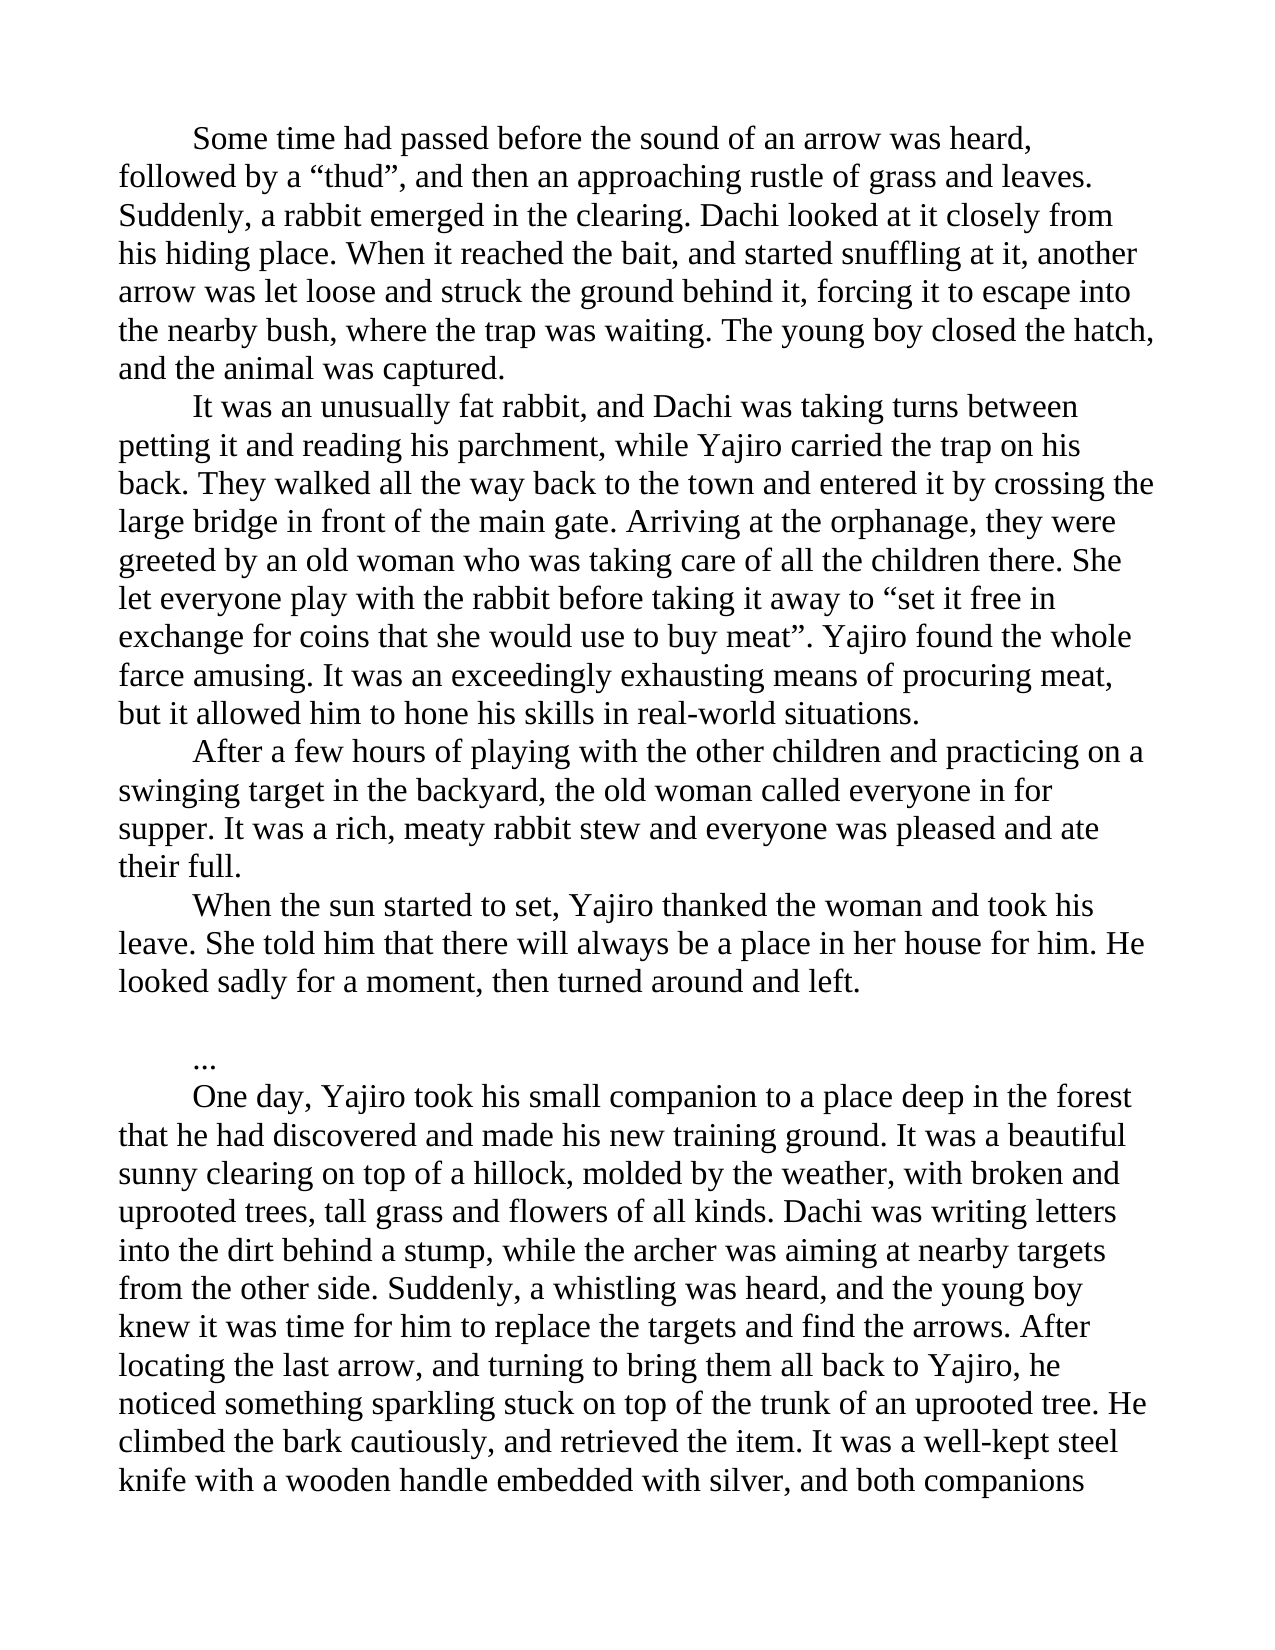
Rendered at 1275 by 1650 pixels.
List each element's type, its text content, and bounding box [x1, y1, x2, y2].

text ... [118, 1038, 1157, 1076]
text When the sun started to set, Yajiro thanked the woman and took his leave. She told him that there will always be a place in her house for him. He looked sadly for a moment, then turned around and left. [118, 885, 1157, 1000]
text It was an unusually fat rabbit, and Dachi was taking turns between petting it and reading his parchment, while Yajiro carried the trap on his back. They walked all the way back to the town and entered it by crossing the large bridge in front of the main gate. Arriving at the orphanage, they were greeted by an old woman who was taking care of all the children there. She let everyone play with the rabbit before taking it away to “set it free in exchange for coins that she would use to buy meat”. Yajiro found the whole farce amusing. It was an exceedingly exhausting means of procuring meat, but it allowed him to hone his skills in real-world situations. [118, 386, 1157, 731]
text Some time had passed before the sound of an arrow was heard, followed by a “thud”, and then an approaching rustle of grass and leaves. Suddenly, a rabbit emerged in the clearing. Dachi looked at it closely from his hiding place. When it reached the bait, and started snuffling at it, another arrow was let loose and struck the ground behind it, forcing it to escape into the nearby bush, where the trap was waiting. The young boy closed the hatch, and the animal was captured. [118, 118, 1157, 386]
text One day, Yajiro took his small companion to a place deep in the forest that he had discovered and made his new training ground. It was a beautiful sunny clearing on top of a hillock, molded by the weather, with broken and uprooted trees, tall grass and flowers of all kinds. Dachi was writing letters into the dirt behind a stump, while the archer was aiming at nearby targets from the other side. Suddenly, a whistling was heard, and the young boy knew it was time for him to replace the targets and find the arrows. After locating the last arrow, and turning to bring them all back to Yajiro, he noticed something sparkling stuck on top of the trunk of an uprooted tree. He climbed the bark cautiously, and retrieved the item. It was a well-kept steel knife with a wooden handle embedded with silver, and both companions [118, 1076, 1157, 1498]
text After a few hours of playing with the other children and practicing on a swinging target in the backyard, the old woman called everyone in for supper. It was a rich, meaty rabbit stew and everyone was pleased and ate their full. [118, 731, 1157, 885]
